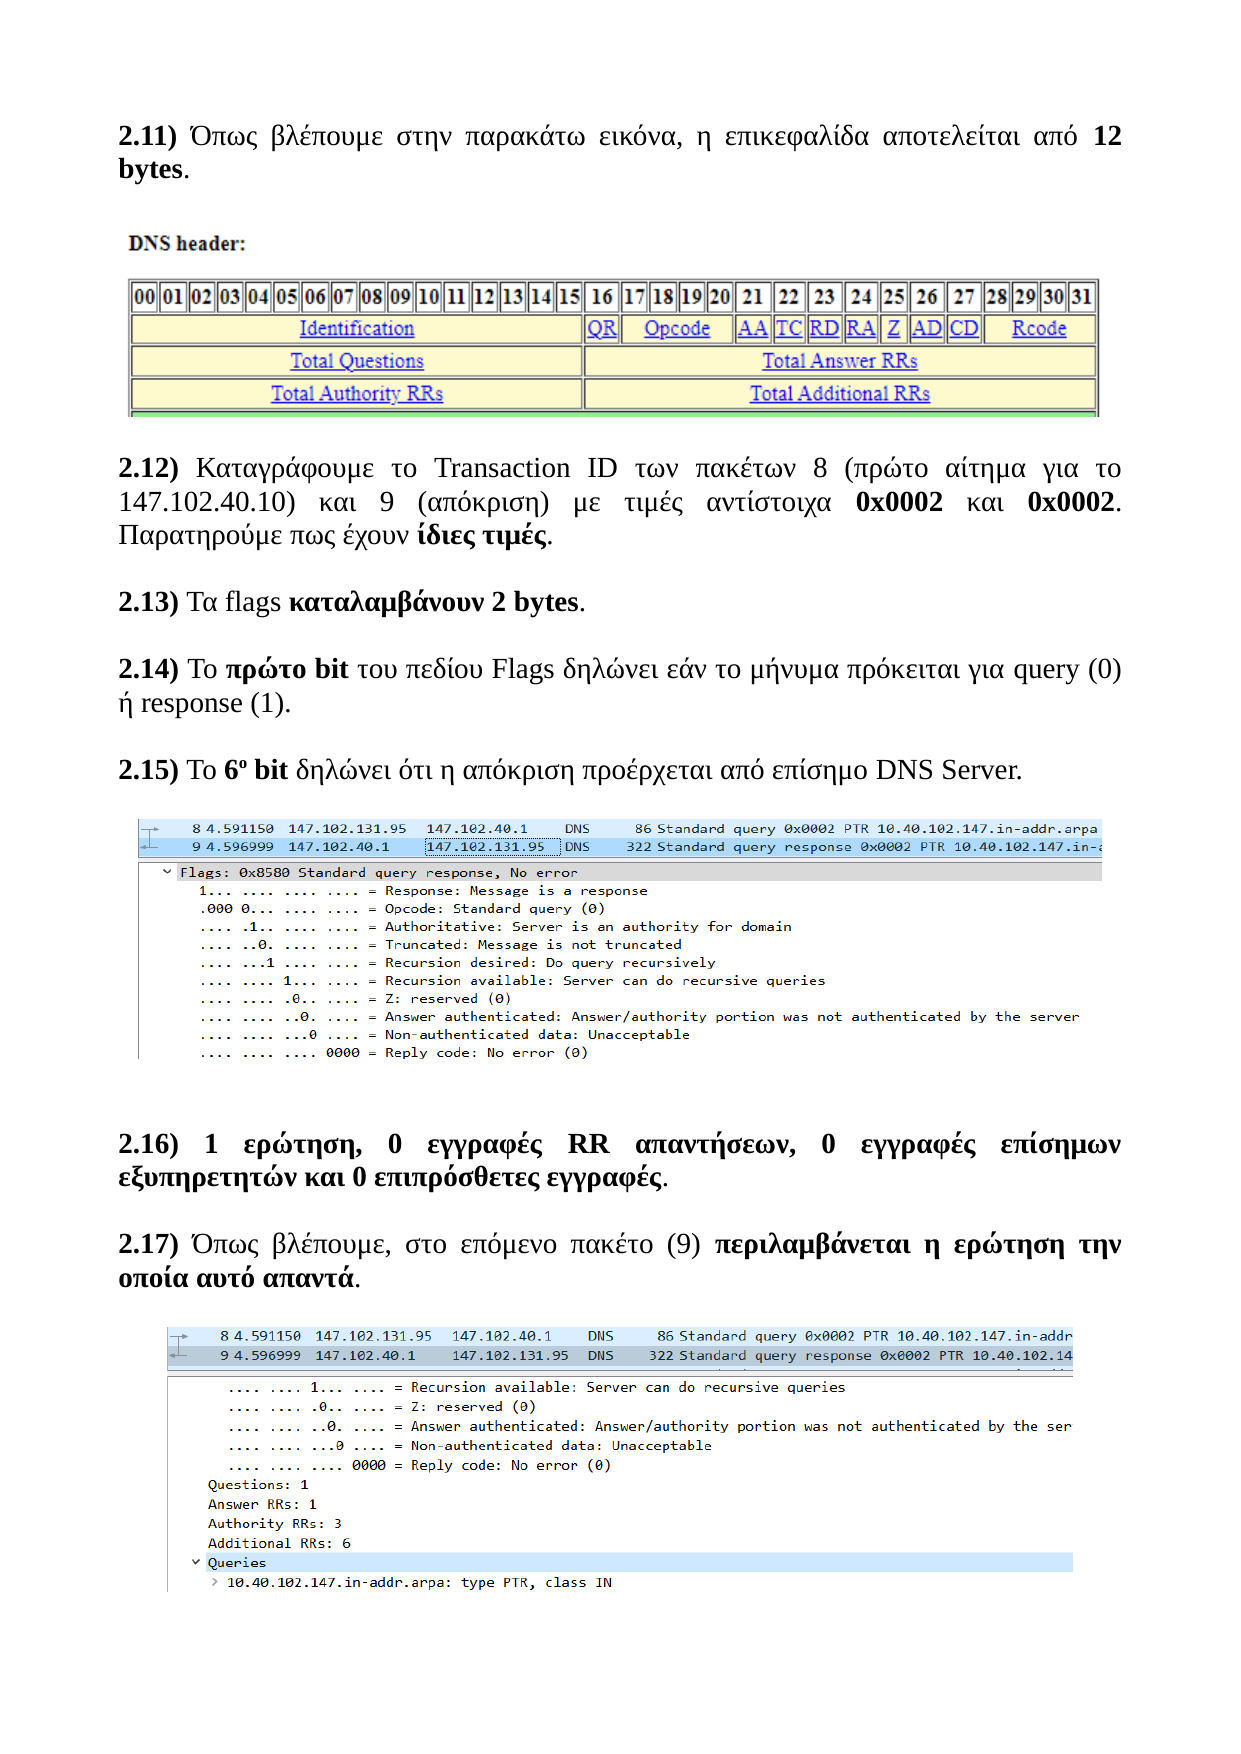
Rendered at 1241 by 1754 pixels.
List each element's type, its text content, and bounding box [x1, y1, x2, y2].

picture [118, 218, 1123, 417]
picture [138, 819, 1103, 1059]
text 2.13) Τα flags καταλαμβάνουν 2 bytes. [118, 584, 1122, 618]
text 2.15) Το 6ο bit δηλώνει ότι η απόκριση προέρχεται από επίσημο DNS Server. [118, 752, 1122, 786]
picture [167, 1327, 1073, 1592]
text 2.16) 1 ερώτηση, 0 εγγραφές RR απαντήσεων, 0 εγγραφές επίσημων εξυπηρετητών και 0 επιπρόσθετες εγγραφές. [118, 1126, 1122, 1193]
text 2.17) Όπως βλέπουμε, στο επόμενο πακέτο (9) περιλαμβάνεται η ερώτηση την οποία αυτό απαντά. [118, 1227, 1122, 1294]
text 2.14) Το πρώτο bit του πεδίου Flags δηλώνει εάν το μήνυμα πρόκειται για query (0) ή response (1). [118, 652, 1122, 719]
text 2.11) Όπως βλέπουμε στην παρακάτω εικόνα, η επικεφαλίδα αποτελείται από 12 bytes. [118, 118, 1122, 185]
text 2.12) Καταγράφουμε το Transaction ID των πακέτων 8 (πρώτο αίτημα για το 147.102.40.10) και 9 (απόκριση) με τιμές αντίστοιχα 0x0002 και 0x0002. Παρατηρούμε πως έχουν ίδιες τιμές. [118, 450, 1122, 551]
